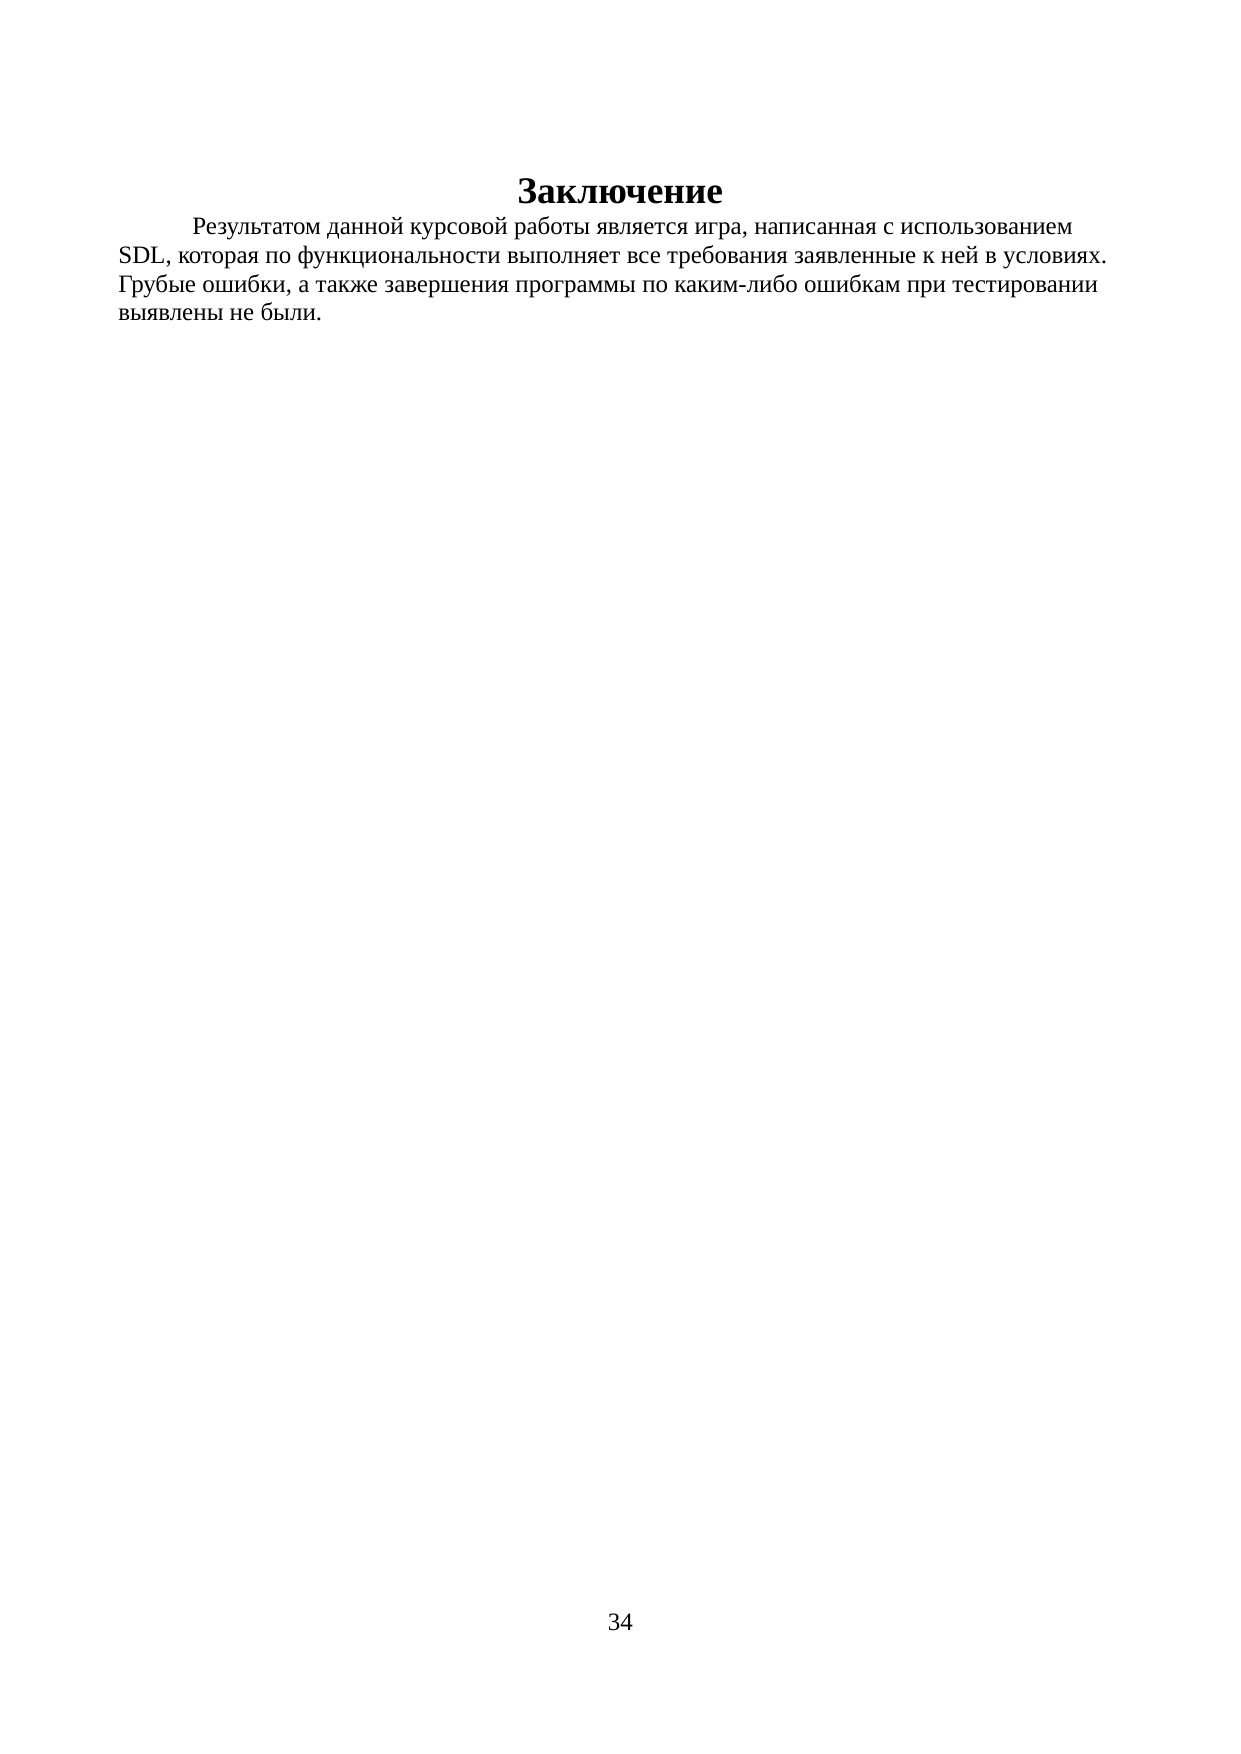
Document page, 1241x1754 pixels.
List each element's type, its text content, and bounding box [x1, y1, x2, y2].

subtitle Заключение [118, 168, 1122, 211]
text Результатом данной курсовой работы является игра, написанная с использованием SDL, которая по функциональности выполняет все требования заявленные к ней в условиях. Грубые ошибки, а также завершения программы по каким-либо ошибкам при тестировании выявлены не были. [118, 211, 1122, 326]
